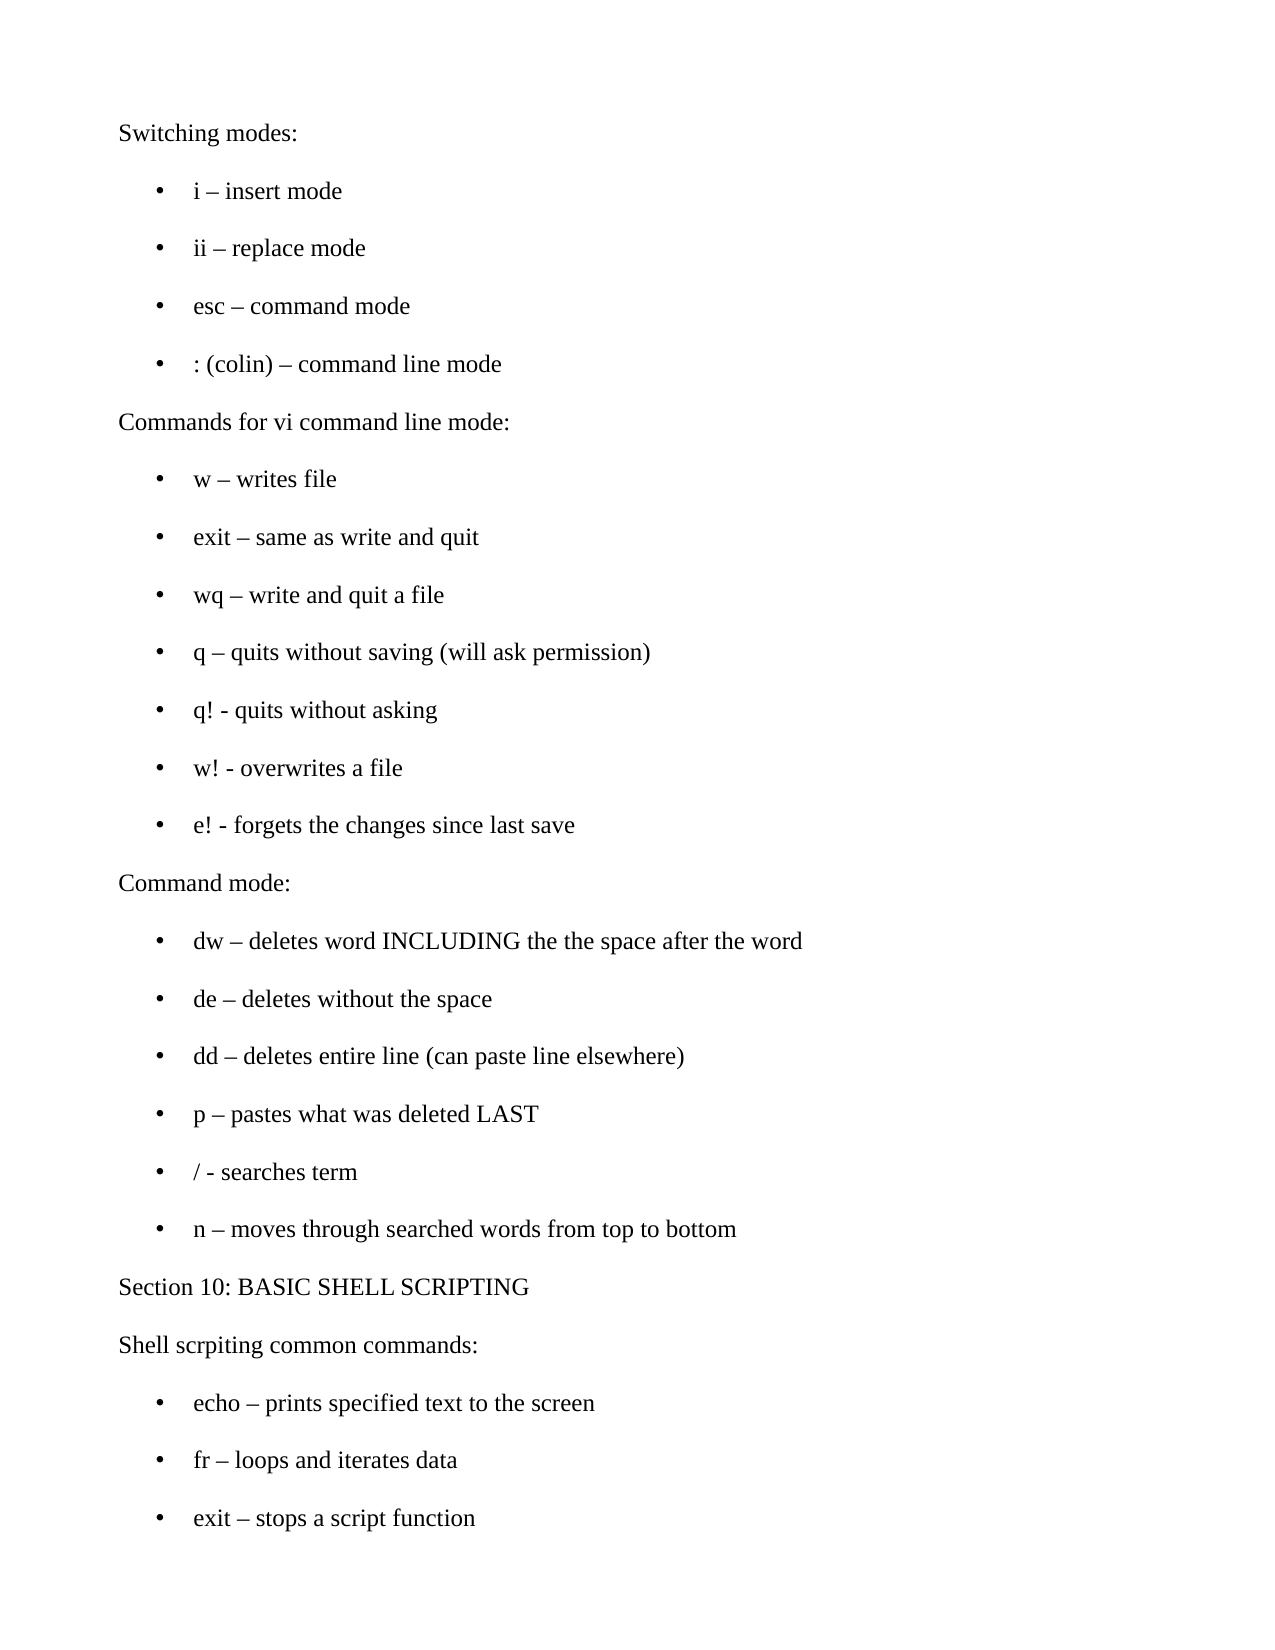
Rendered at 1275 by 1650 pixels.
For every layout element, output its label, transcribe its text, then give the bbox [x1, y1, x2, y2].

list w – writes file [156, 464, 1157, 493]
list w! - overwrites a file [156, 753, 1157, 782]
list e! - forgets the changes since last save [156, 811, 1157, 839]
list / - searches term [156, 1157, 1157, 1186]
list exit – same as write and quit [156, 522, 1157, 551]
text Commands for vi command line mode: [118, 407, 1157, 435]
text Switching modes: [118, 118, 1157, 147]
text Command mode: [118, 868, 1157, 897]
list ii – replace mode [156, 233, 1157, 262]
list q! - quits without asking [156, 695, 1157, 724]
text Section 10: BASIC SHELL SCRIPTING [118, 1272, 1157, 1301]
list esc – command mode [156, 291, 1157, 320]
list fr – loops and iterates data [156, 1445, 1157, 1474]
list exit – stops a script function [156, 1503, 1157, 1532]
list de – deletes without the space [156, 984, 1157, 1012]
list q – quits without saving (will ask permission) [156, 637, 1157, 666]
list wq – write and quit a file [156, 580, 1157, 608]
list i – insert mode [156, 176, 1157, 204]
list echo – prints specified text to the screen [156, 1388, 1157, 1416]
text Shell scrpiting common commands: [118, 1330, 1157, 1359]
list n – moves through searched words from top to bottom [156, 1214, 1157, 1243]
list p – pastes what was deleted LAST [156, 1099, 1157, 1128]
list dw – deletes word INCLUDING the the space after the word [156, 926, 1157, 955]
list : (colin) – command line mode [156, 349, 1157, 378]
list dd – deletes entire line (can paste line elsewhere) [156, 1041, 1157, 1070]
